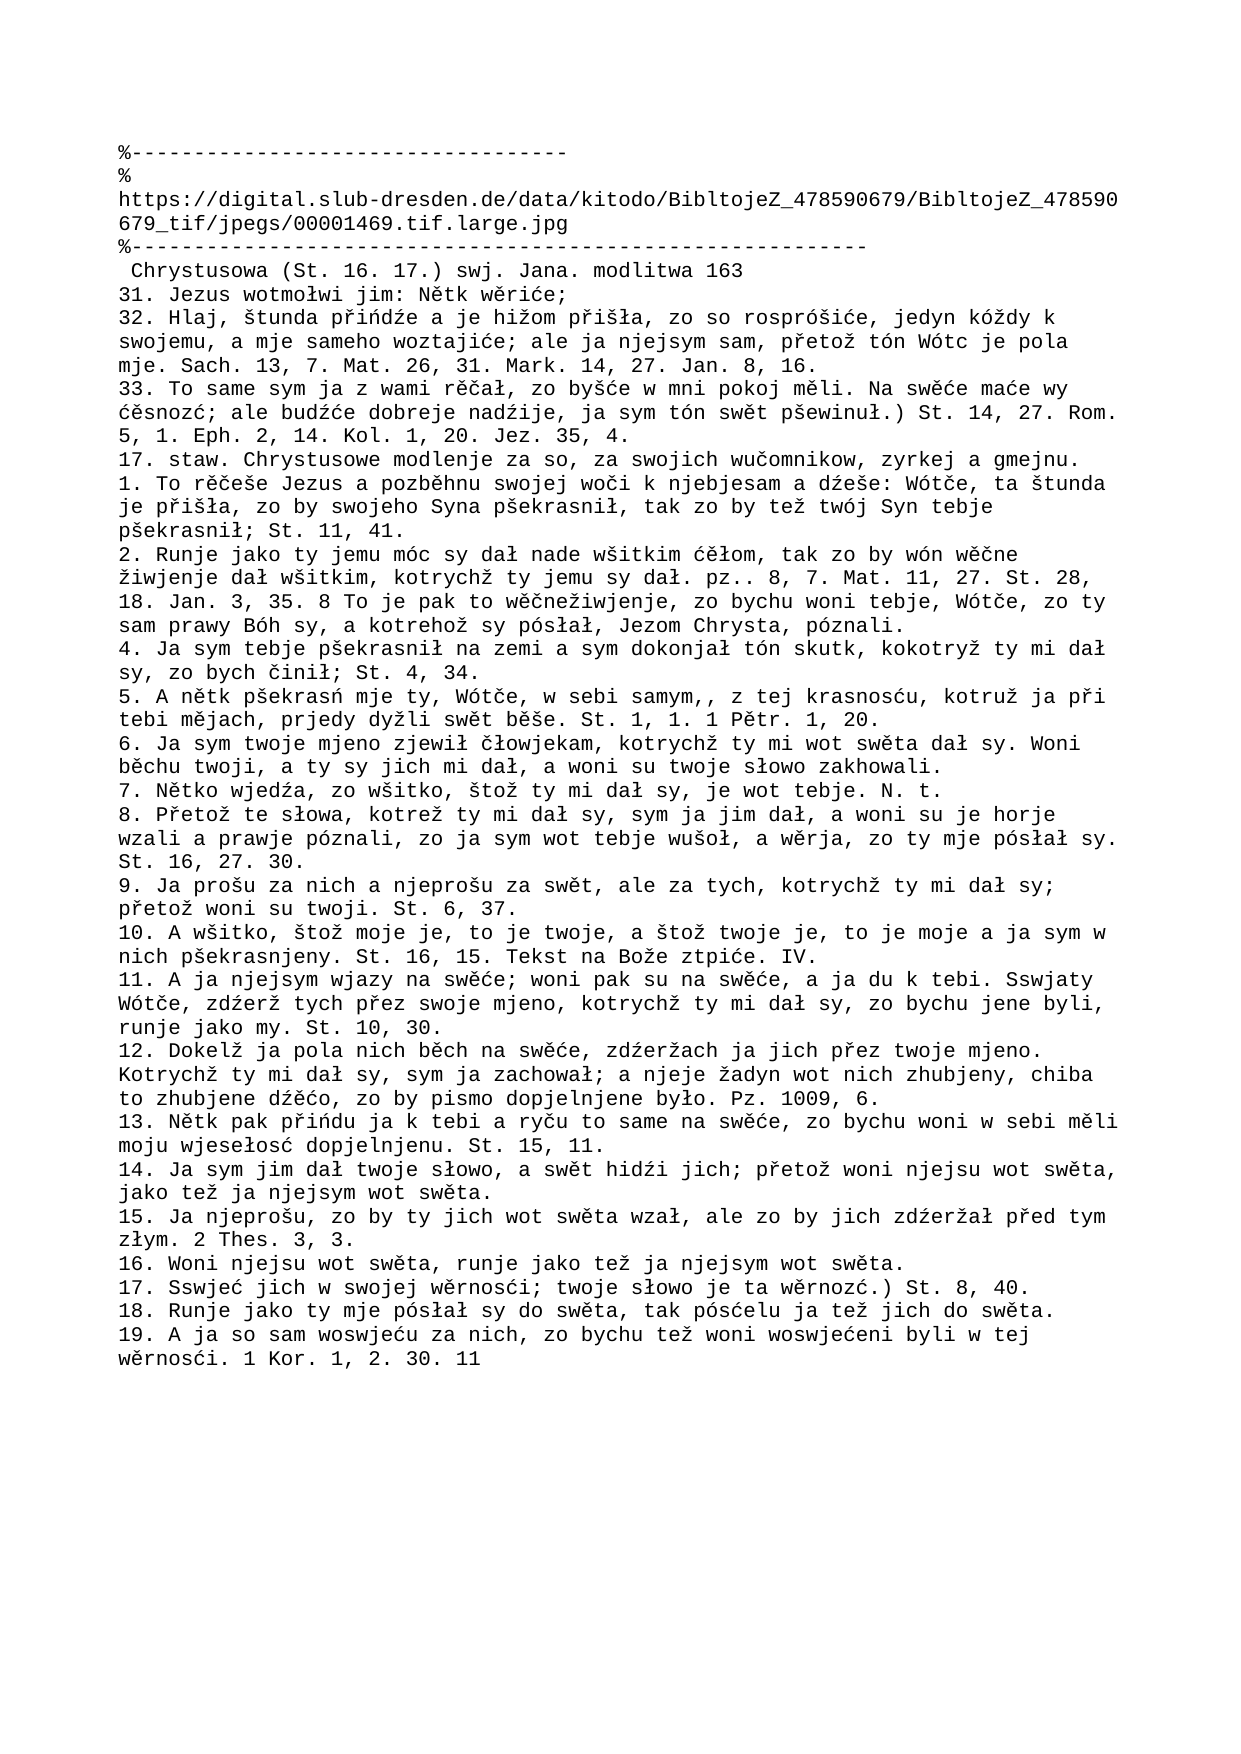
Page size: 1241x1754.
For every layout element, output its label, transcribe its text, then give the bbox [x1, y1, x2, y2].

text 9. Ja prošu za nich a njeprošu za swět, ale za tych, kotrychž ty mi dał sy; přetož woni su twoji. St. 6, 37. [118, 875, 1122, 922]
text 1. To rěčeše Jezus a pozběhnu swojej woči k njebjesam a dźeše: Wótče, ta štunda je přišła, zo by swojeho Syna pšekrasnił, tak zo by tež twój Syn tebje pšekrasnił; St. 11, 41. [118, 473, 1122, 544]
text 7. Nětko wjedźa, zo wšitko, štož ty mi dał sy, je wot tebje. N. t. [118, 780, 1122, 804]
text 17. Sswjeć jich w swojej wěrnosći; twoje słowo je ta wěrnozć.) St. 8, 40. [118, 1277, 1122, 1300]
text 10. A wšitko, štož moje je, to je twoje, a štož twoje je, to je moje a ja sym w nich pšekrasnjeny. St. 16, 15. Tekst na Bože ztpiće. IV. [118, 922, 1122, 969]
text 12. Dokelž ja pola nich běch na swěće, zdźeržach ja jich přez twoje mjeno. Kotrychž ty mi dał sy, sym ja zachował; a njeje žadyn wot nich zhubjeny, chiba to zhubjene dźěćo, zo by pismo dopjelnjene było. Pz. 1009, 6. [118, 1040, 1122, 1111]
text 6. Ja sym twoje mjeno zjewił čłowjekam, kotrychž ty mi wot swěta dał sy. Woni běchu twoji, a ty sy jich mi dał, a woni su twoje słowo zakhowali. [118, 733, 1122, 780]
text 33. To same sym ja z wami rěčał, zo byšće w mni pokoj měli. Na swěće maće wy ćěsnozć; ale budźće dobreje nadźije, ja sym tón swět pšewinuł.) St. 14, 27. Rom. 5, 1. Eph. 2, 14. Kol. 1, 20. Jez. 35, 4. [118, 378, 1122, 449]
text 18. Runje jako ty mje pósłał sy do swěta, tak pósćelu ja tež jich do swěta. [118, 1300, 1122, 1324]
text 5. A nětk pšekrasń mje ty, Wótče, w sebi samym,, z tej krasnosću, kotruž ja při tebi mějach, prjedy dyžli swět běše. St. 1, 1. 1 Pětr. 1, 20. [118, 686, 1122, 733]
text % https://digital.slub-dresden.de/data/kitodo/BibltojeZ_478590679/BibltojeZ_478590679_tif/jpegs/00001469.tif.large.jpg [118, 165, 1122, 236]
text %----------------------------------- [118, 142, 1122, 165]
text 8. Přetož te słowa, kotrež ty mi dał sy, sym ja jim dał, a woni su je horje wzali a prawje póznali, zo ja sym wot tebje wušoł, a wěrja, zo ty mje pósłał sy. St. 16, 27. 30. [118, 804, 1122, 875]
text 31. Jezus wotmołwi jim: Nětk wěriće; [118, 284, 1122, 307]
text 32. Hlaj, štunda přińdźe a je hižom přišła, zo so rospróšiće, jedyn kóždy k swojemu, a mje sameho woztajiće; ale ja njejsym sam, přetož tón Wótc je pola mje. Sach. 13, 7. Mat. 26, 31. Mark. 14, 27. Jan. 8, 16. [118, 307, 1122, 378]
text 15. Ja njeprošu, zo by ty jich wot swěta wzał, ale zo by jich zdźeržał před tym złym. 2 Thes. 3, 3. [118, 1206, 1122, 1253]
text %----------------------------------------------------------- [118, 236, 1122, 260]
text 2. Runje jako ty jemu móc sy dał nade wšitkim ćěłom, tak zo by wón wěčne žiwjenje dał wšitkim, kotrychž ty jemu sy dał. pz.. 8, 7. Mat. 11, 27. St. 28, 18. Jan. 3, 35. 8 To je pak to wěčnežiwjenje, zo bychu woni tebje, Wótče, zo ty sam prawy Bóh sy, a kotrehož sy pósłał, Jezom Chrysta, póznali. [118, 544, 1122, 638]
text 16. Woni njejsu wot swěta, runje jako tež ja njejsym wot swěta. [118, 1253, 1122, 1277]
text 17. staw. Chrystusowe modlenje za so, za swojich wučomnikow, zyrkej a gmejnu. [118, 449, 1122, 473]
text 19. A ja so sam woswjeću za nich, zo bychu tež woni woswjećeni byli w tej wěrnosći. 1 Kor. 1, 2. 30. 11 [118, 1324, 1122, 1371]
text Chrystusowa (St. 16. 17.) swj. Jana. modlitwa 163 [118, 260, 1122, 284]
text 11. A ja njejsym wjazy na swěće; woni pak su na swěće, a ja du k tebi. Sswjaty Wótče, zdźerž tych přez swoje mjeno, kotrychž ty mi dał sy, zo bychu jene byli, runje jako my. St. 10, 30. [118, 969, 1122, 1040]
text 4. Ja sym tebje pšekrasnił na zemi a sym dokonjał tón skutk, kokotryž ty mi dał sy, zo bych činił; St. 4, 34. [118, 638, 1122, 686]
text 13. Nětk pak přińdu ja k tebi a ryču to same na swěće, zo bychu woni w sebi měli moju wjesełosć dopjelnjenu. St. 15, 11. [118, 1111, 1122, 1158]
text 14. Ja sym jim dał twoje słowo, a swět hidźi jich; přetož woni njejsu wot swěta, jako tež ja njejsym wot swěta. [118, 1158, 1122, 1206]
